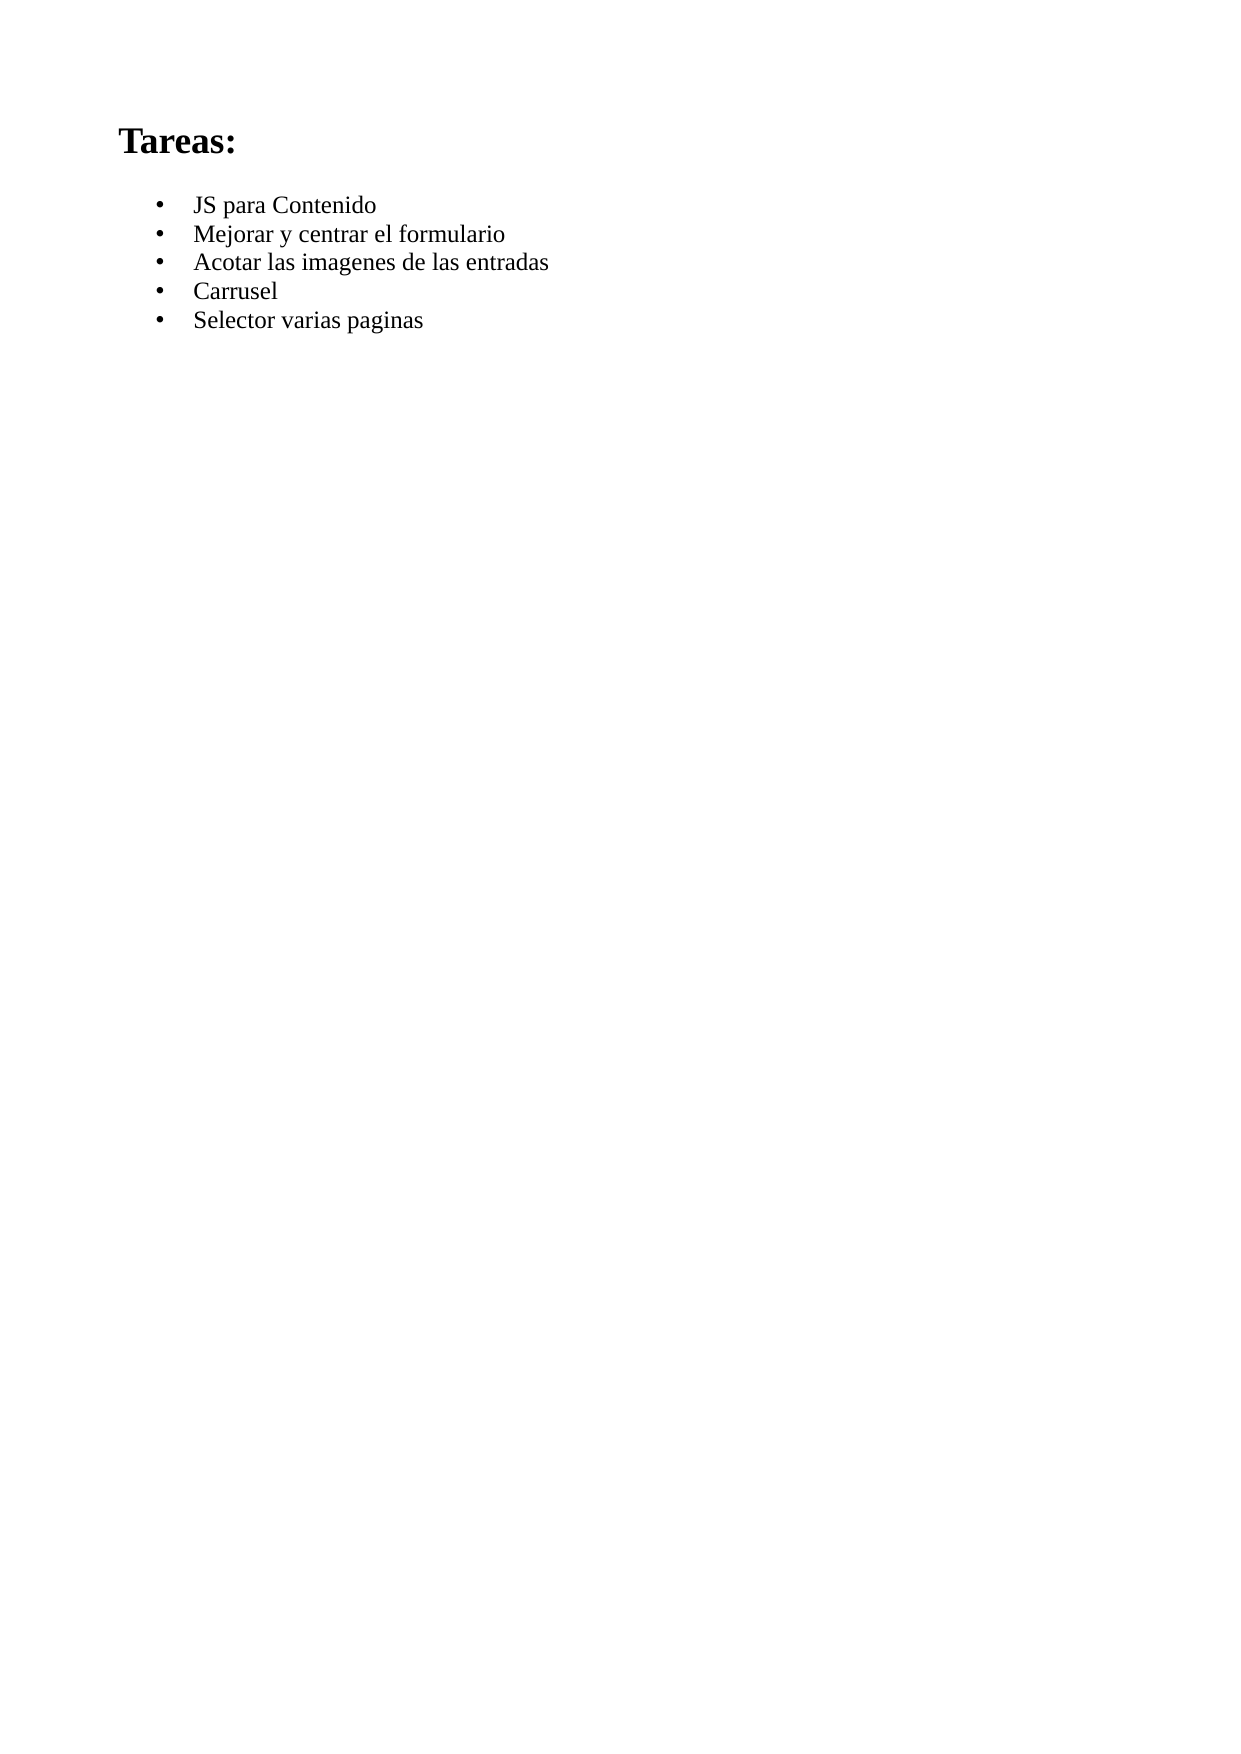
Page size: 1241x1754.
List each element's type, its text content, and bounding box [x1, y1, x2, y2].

text Tareas: [118, 118, 1122, 161]
list Selector varias paginas [156, 305, 1122, 334]
list JS para Contenido [156, 190, 1122, 219]
list Mejorar y centrar el formulario [156, 219, 1122, 247]
list Carrusel [156, 276, 1122, 305]
list Acotar las imagenes de las entradas [156, 247, 1122, 276]
